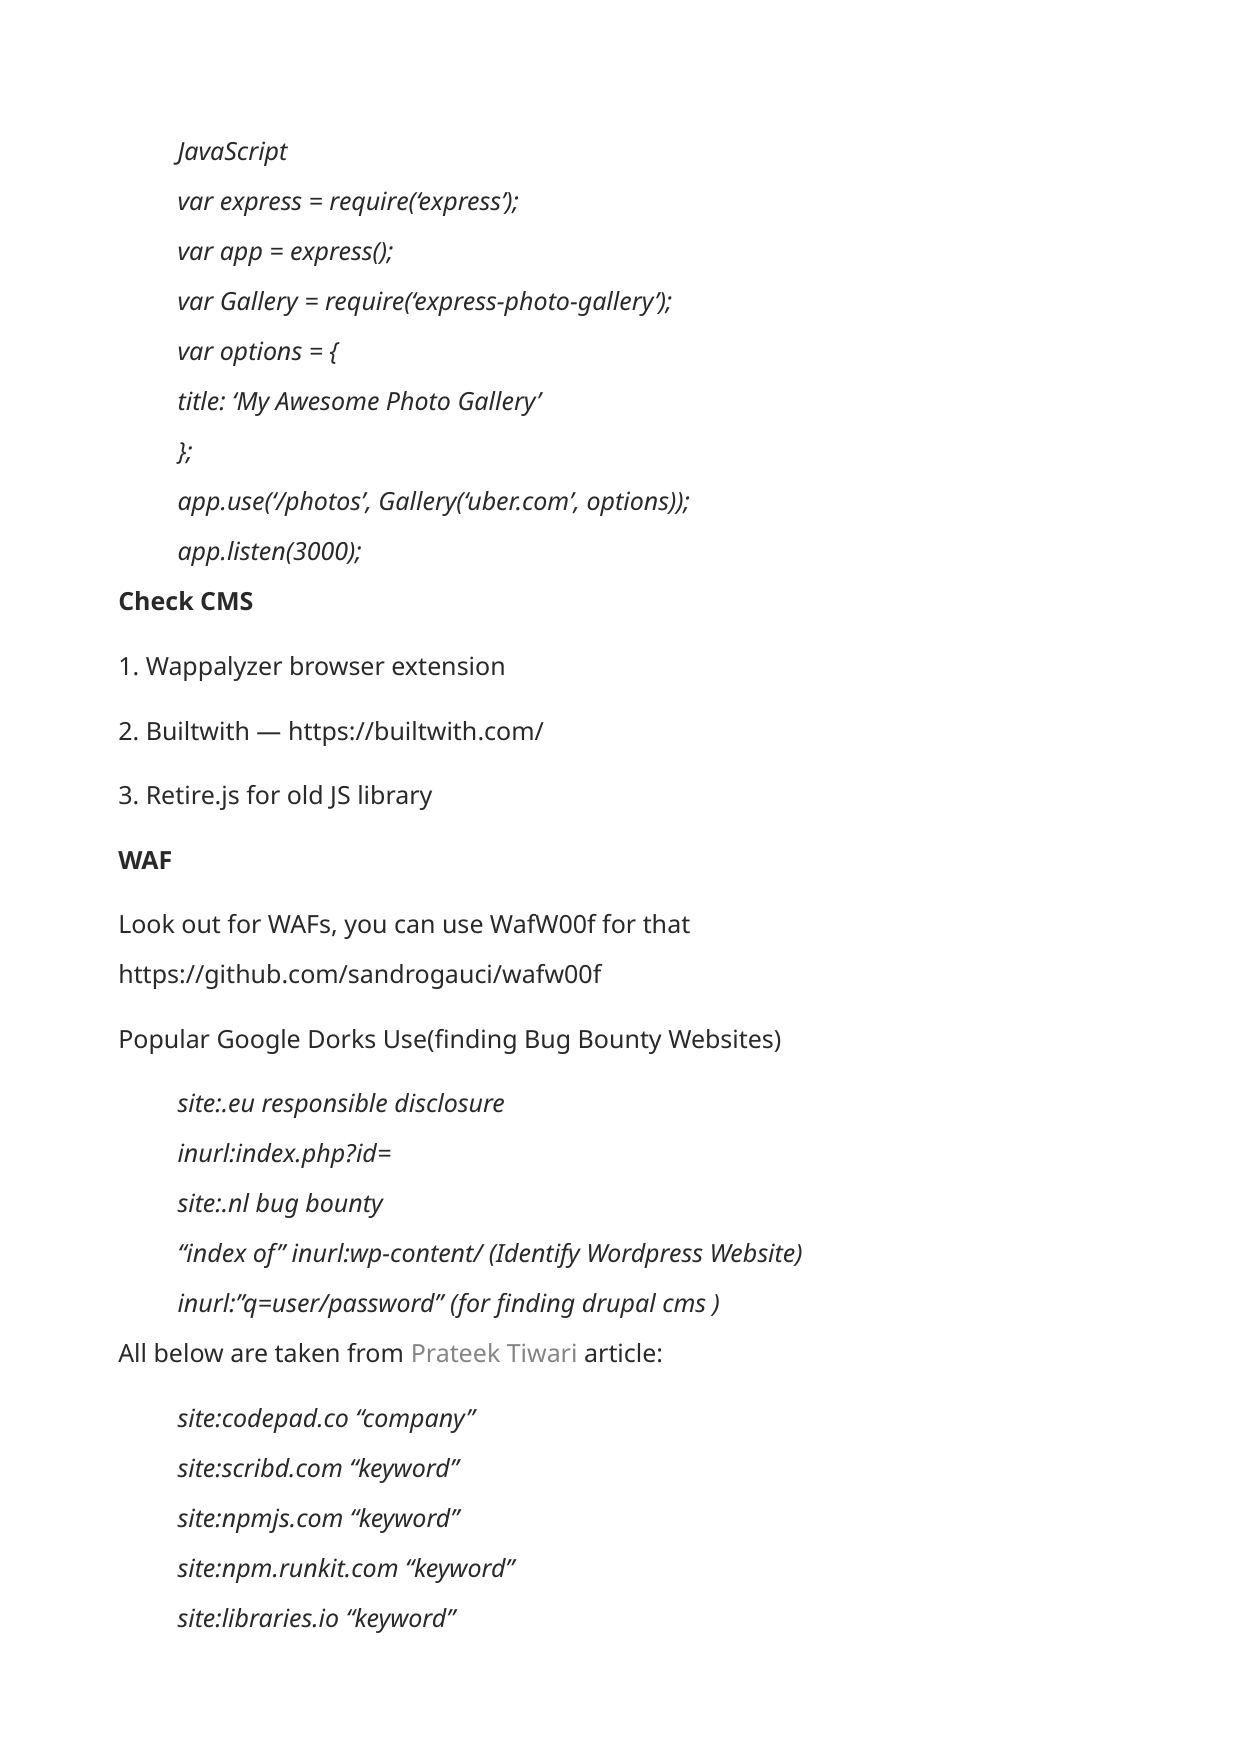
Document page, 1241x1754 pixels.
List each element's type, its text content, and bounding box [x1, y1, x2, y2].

text app.use(‘/photos’, Gallery(‘uber.com’, options)); [177, 468, 1063, 518]
text Look out for WAFs, you can use WafW00f for that https://github.com/sandrogauci/wafw00f [118, 891, 1122, 991]
text All below are taken from Prateek Tiwari article: [118, 1320, 1122, 1370]
text Popular Google Dorks Use(finding Bug Bounty Websites) [118, 1006, 1122, 1056]
text 1. Wappalyzer browser extension [118, 633, 1122, 683]
text app.listen(3000); [177, 518, 1063, 568]
text 3. Retire.js for old JS library [118, 762, 1122, 812]
text var Gallery = require(‘express-photo-gallery’); [177, 268, 1063, 318]
text var options = { title: ‘My Awesome Photo Gallery’ }; [177, 318, 1063, 468]
text WAF [118, 826, 1122, 876]
text Check CMS [118, 568, 1122, 618]
text JavaScript var express = require(‘express’); var app = express(); [177, 118, 1063, 268]
text site:.eu responsible disclosure inurl:index.php?id= site:.nl bug bounty “index of” inurl:wp-content/ (Identify Wordpress Website) inurl:”q=user/password” (for finding drupal cms ) [177, 1070, 1063, 1320]
text 2. Builtwith — https://builtwith.com/ [118, 697, 1122, 747]
text site:codepad.co “company” site:scribd.com “keyword” site:npmjs.com “keyword” site:npm.runkit.com “keyword” site:libraries.io “keyword” [177, 1385, 1063, 1635]
